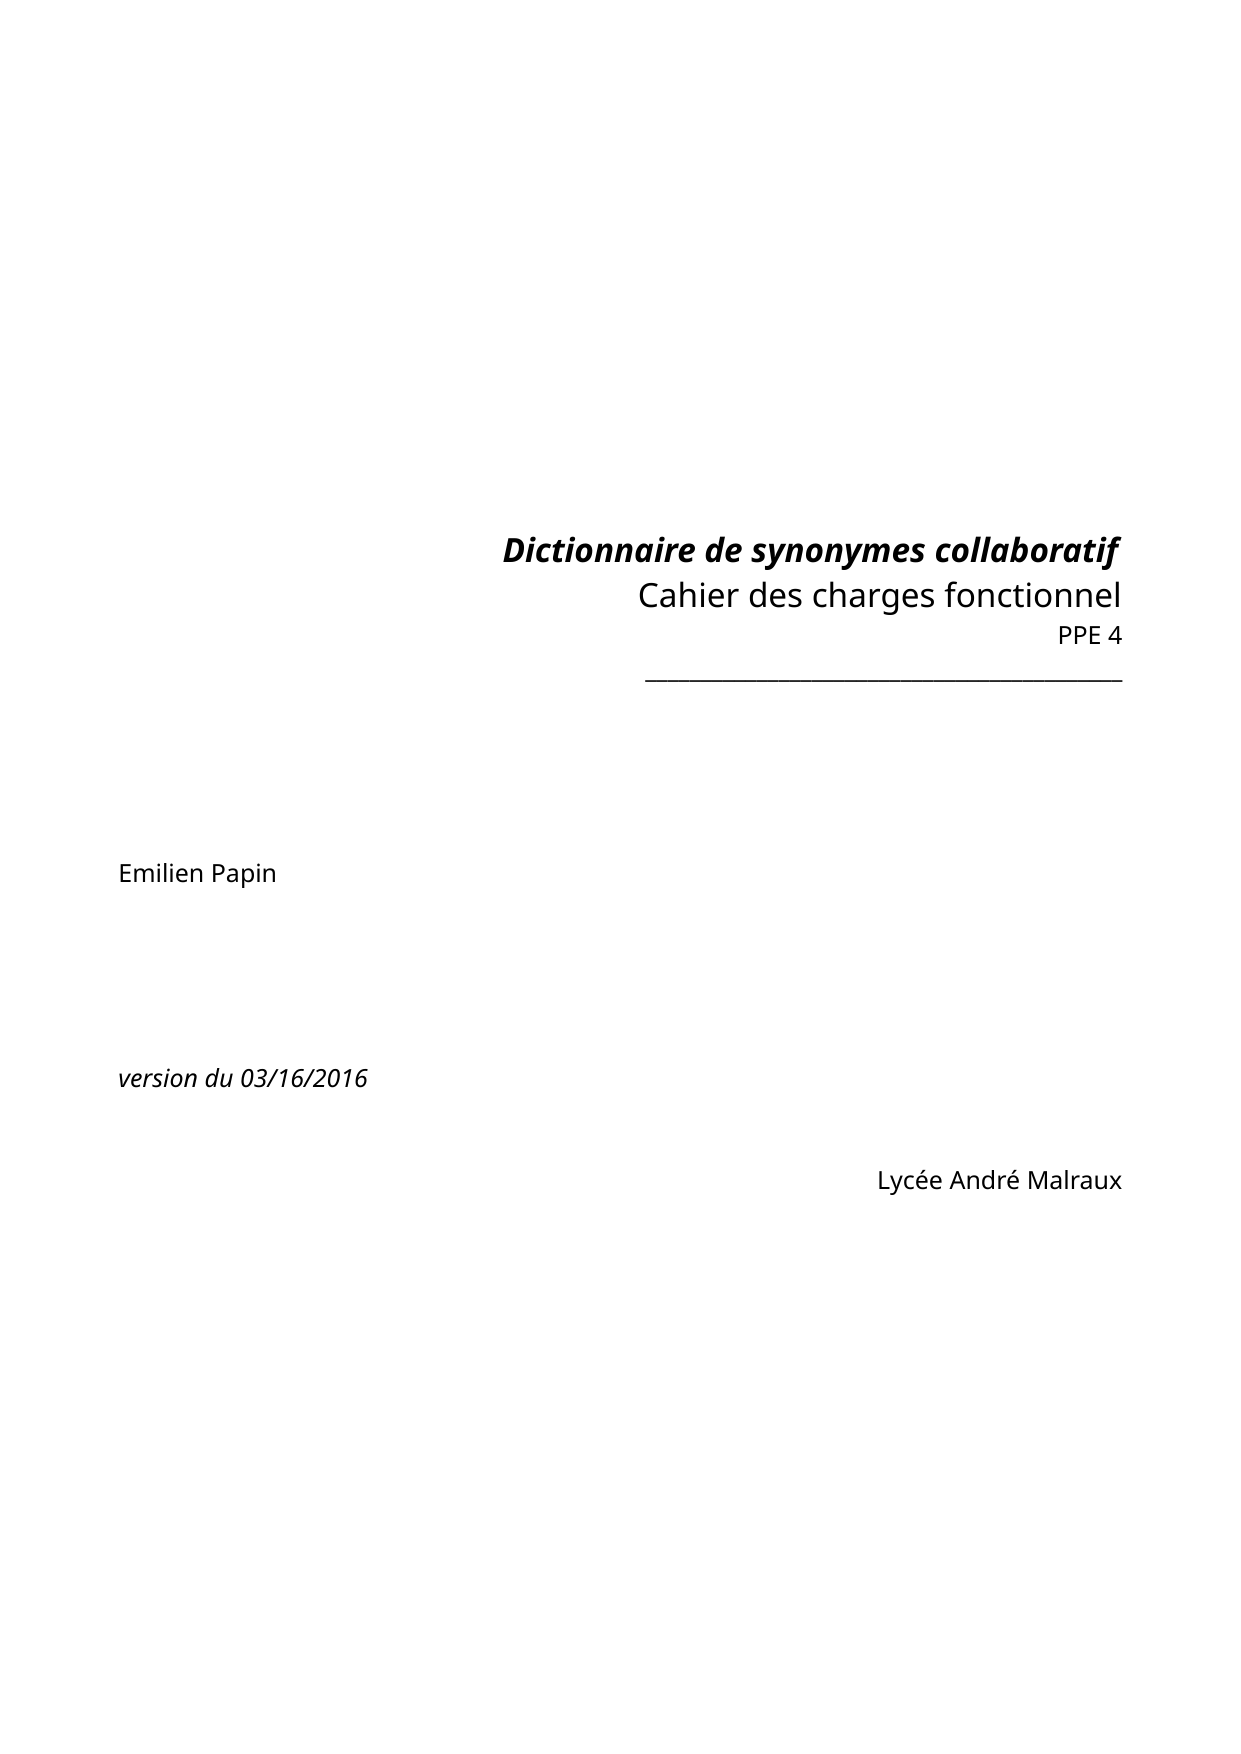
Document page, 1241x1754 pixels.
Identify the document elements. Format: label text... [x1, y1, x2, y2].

text ___________________________________________ [118, 652, 1122, 686]
text Emilien Papin [118, 856, 1122, 890]
text PPE 4 [118, 618, 1122, 652]
text Lycée André Malraux [118, 1163, 1122, 1197]
text version du 03/16/2016 [118, 1061, 1122, 1094]
text Cahier des charges fonctionnel [118, 572, 1122, 618]
text Dictionnaire de synonymes collaboratif [118, 527, 1122, 572]
